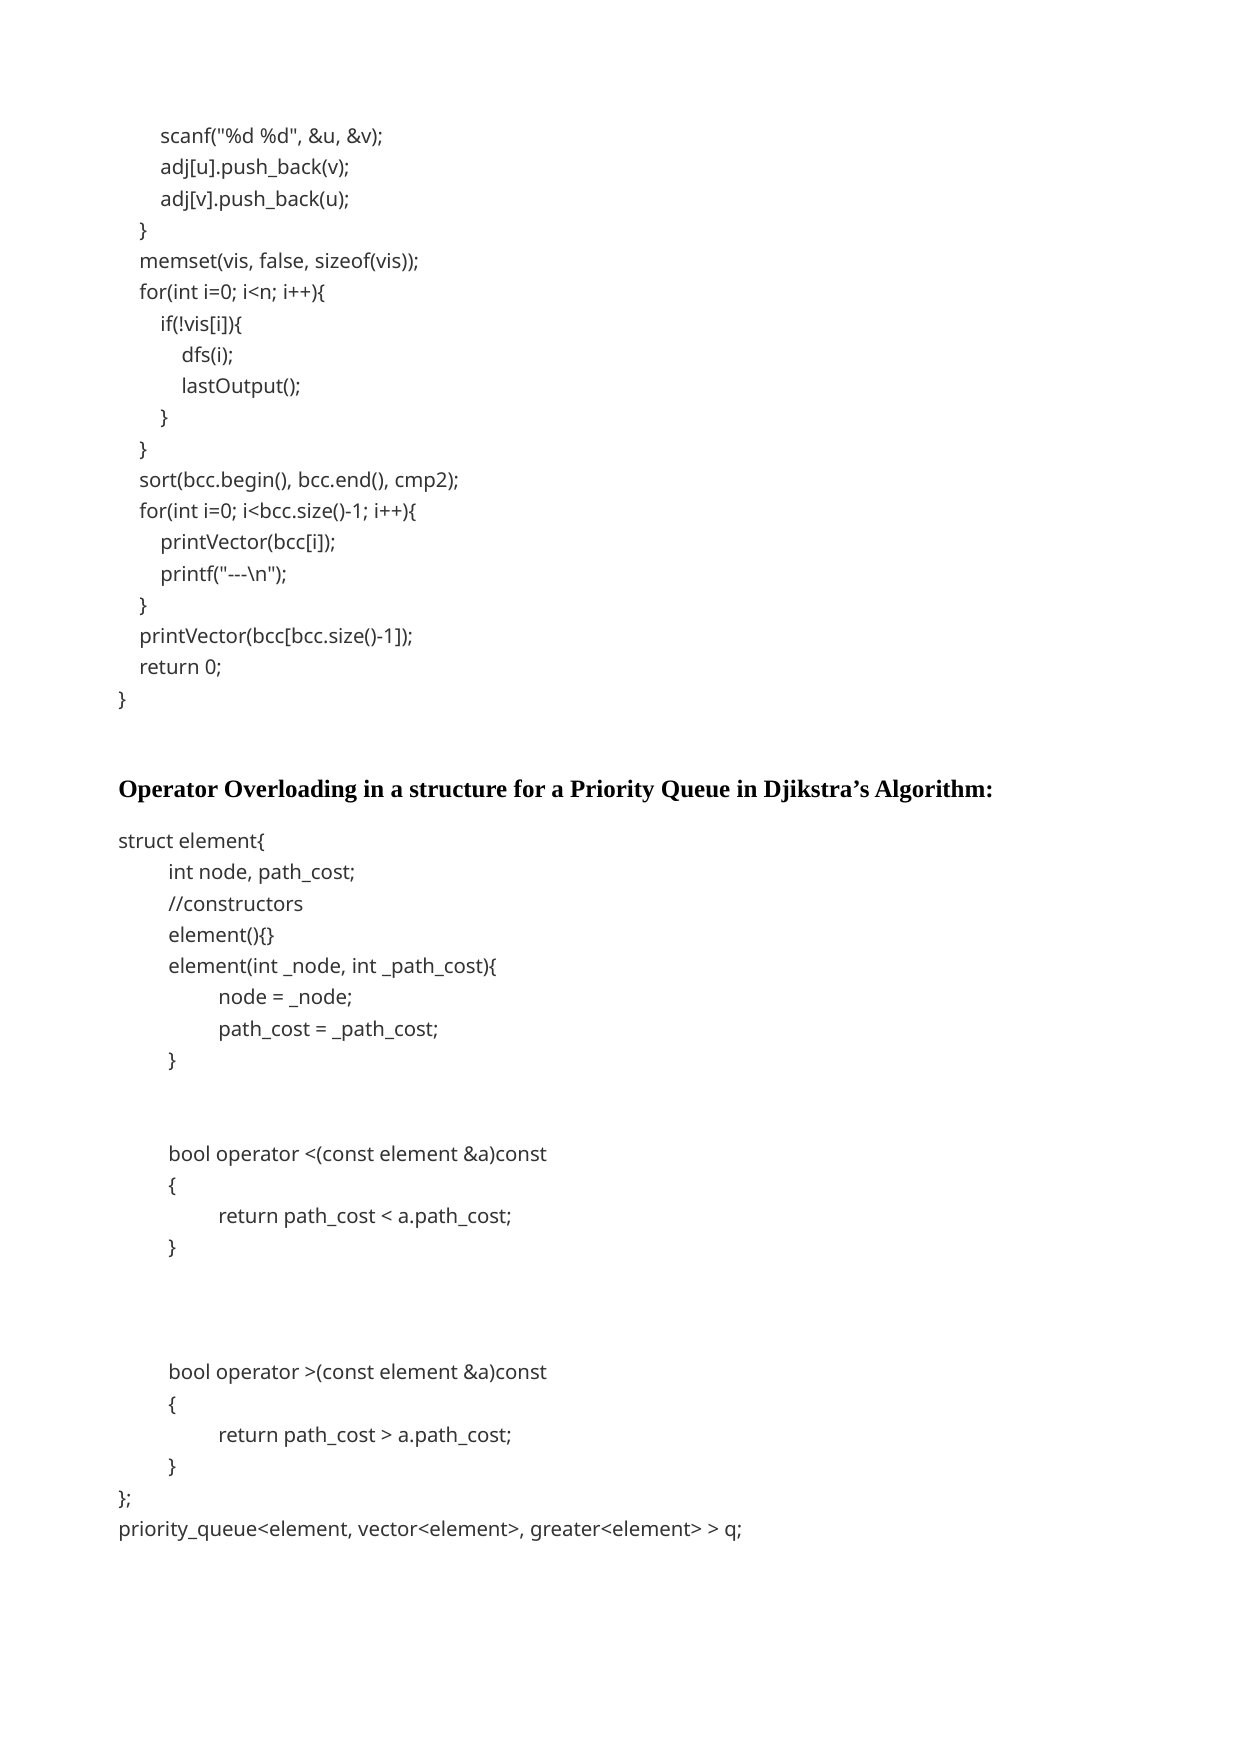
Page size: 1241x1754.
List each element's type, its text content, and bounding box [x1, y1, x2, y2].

text priority_queue<element, vector<element>, greater<element> > q; [118, 1511, 1122, 1542]
text for(int i=0; i<bcc.size()-1; i++){ [118, 493, 1122, 524]
text //constructors [118, 886, 1122, 917]
text printVector(bcc[bcc.size()-1]); [118, 618, 1122, 649]
text } [118, 681, 1122, 712]
text return 0; [118, 649, 1122, 681]
text return path_cost > a.path_cost; [118, 1417, 1122, 1448]
text } [118, 431, 1122, 462]
text return path_cost < a.path_cost; [118, 1198, 1122, 1230]
text struct element{ [118, 823, 1122, 855]
text for(int i=0; i<n; i++){ [118, 274, 1122, 306]
text adj[u].push_back(v); [118, 149, 1122, 181]
text element(){} [118, 917, 1122, 948]
text } [118, 212, 1122, 243]
text scanf("%d %d", &u, &v); [118, 118, 1122, 149]
text { [118, 1167, 1122, 1198]
text } [118, 1042, 1122, 1073]
text node = _node; [118, 980, 1122, 1011]
text }; [118, 1480, 1122, 1511]
text path_cost = _path_cost; [118, 1011, 1122, 1042]
text dfs(i); [118, 337, 1122, 368]
text Operator Overloading in a structure for a Priority Queue in Djikstra’s Algorithm: [118, 774, 1122, 803]
text { [118, 1386, 1122, 1417]
text } [118, 587, 1122, 618]
text } [118, 1230, 1122, 1261]
text memset(vis, false, sizeof(vis)); [118, 243, 1122, 274]
text lastOutput(); [118, 368, 1122, 399]
text adj[v].push_back(u); [118, 181, 1122, 212]
text } [118, 399, 1122, 431]
text int node, path_cost; [118, 855, 1122, 886]
text printf("---\n"); [118, 556, 1122, 587]
text if(!vis[i]){ [118, 306, 1122, 337]
text sort(bcc.begin(), bcc.end(), cmp2); [118, 462, 1122, 493]
text printVector(bcc[i]); [118, 524, 1122, 556]
text bool operator <(const element &a)const [118, 1136, 1122, 1167]
text element(int _node, int _path_cost){ [118, 948, 1122, 980]
text } [118, 1448, 1122, 1480]
text bool operator >(const element &a)const [118, 1355, 1122, 1386]
